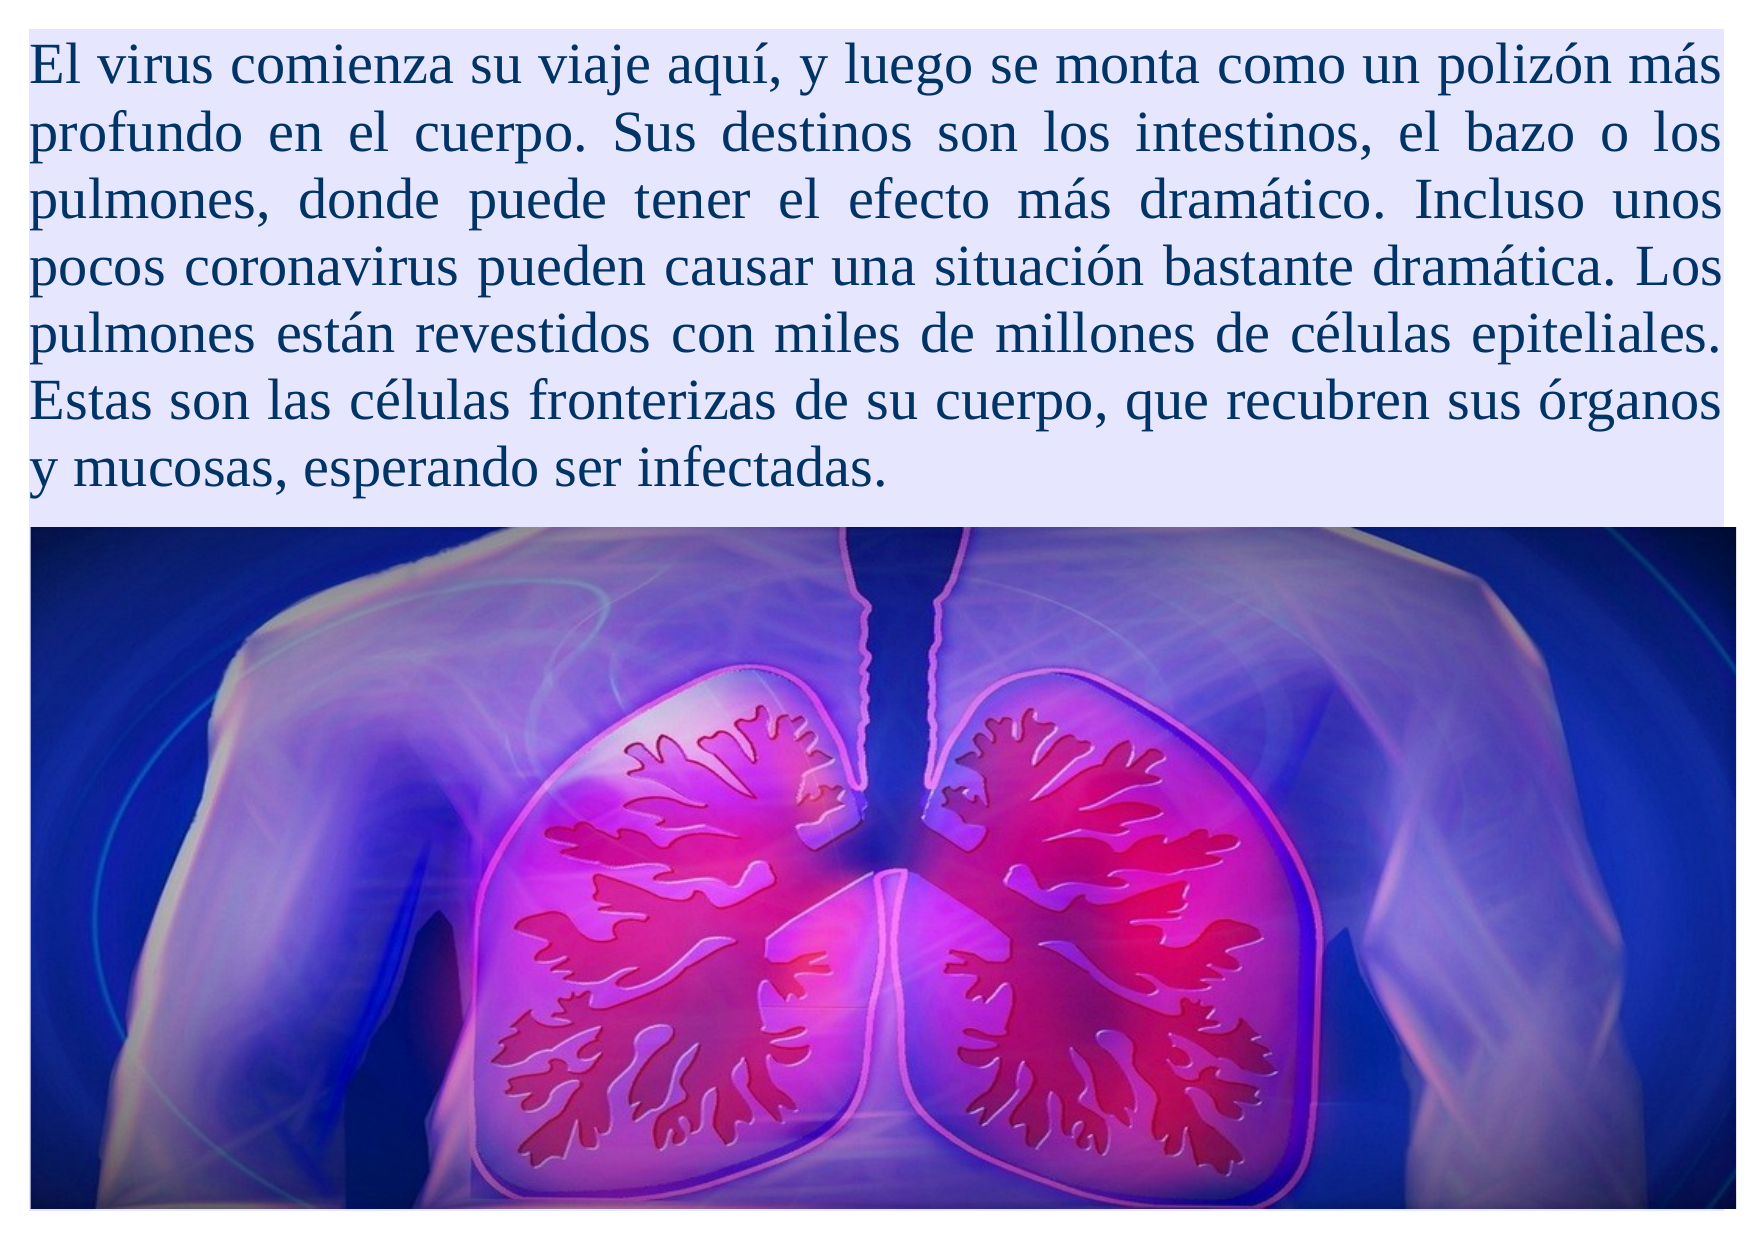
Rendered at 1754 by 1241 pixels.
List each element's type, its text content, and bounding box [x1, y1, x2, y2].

text El virus comienza su viaje aquí, y luego se monta como un polizón más profundo en el cuerpo. Sus destinos son los intestinos, el bazo o los pulmones, donde puede tener el efecto más dramático. Incluso unos pocos coronavirus pueden causar una situación bastante dramática. Los pulmones están revestidos con miles de millones de células epiteliales. Estas son las células fronterizas de su cuerpo, que recubren sus órganos y mucosas, esperando ser infectadas. [29, 29, 1724, 499]
picture [30, 527, 1737, 1209]
